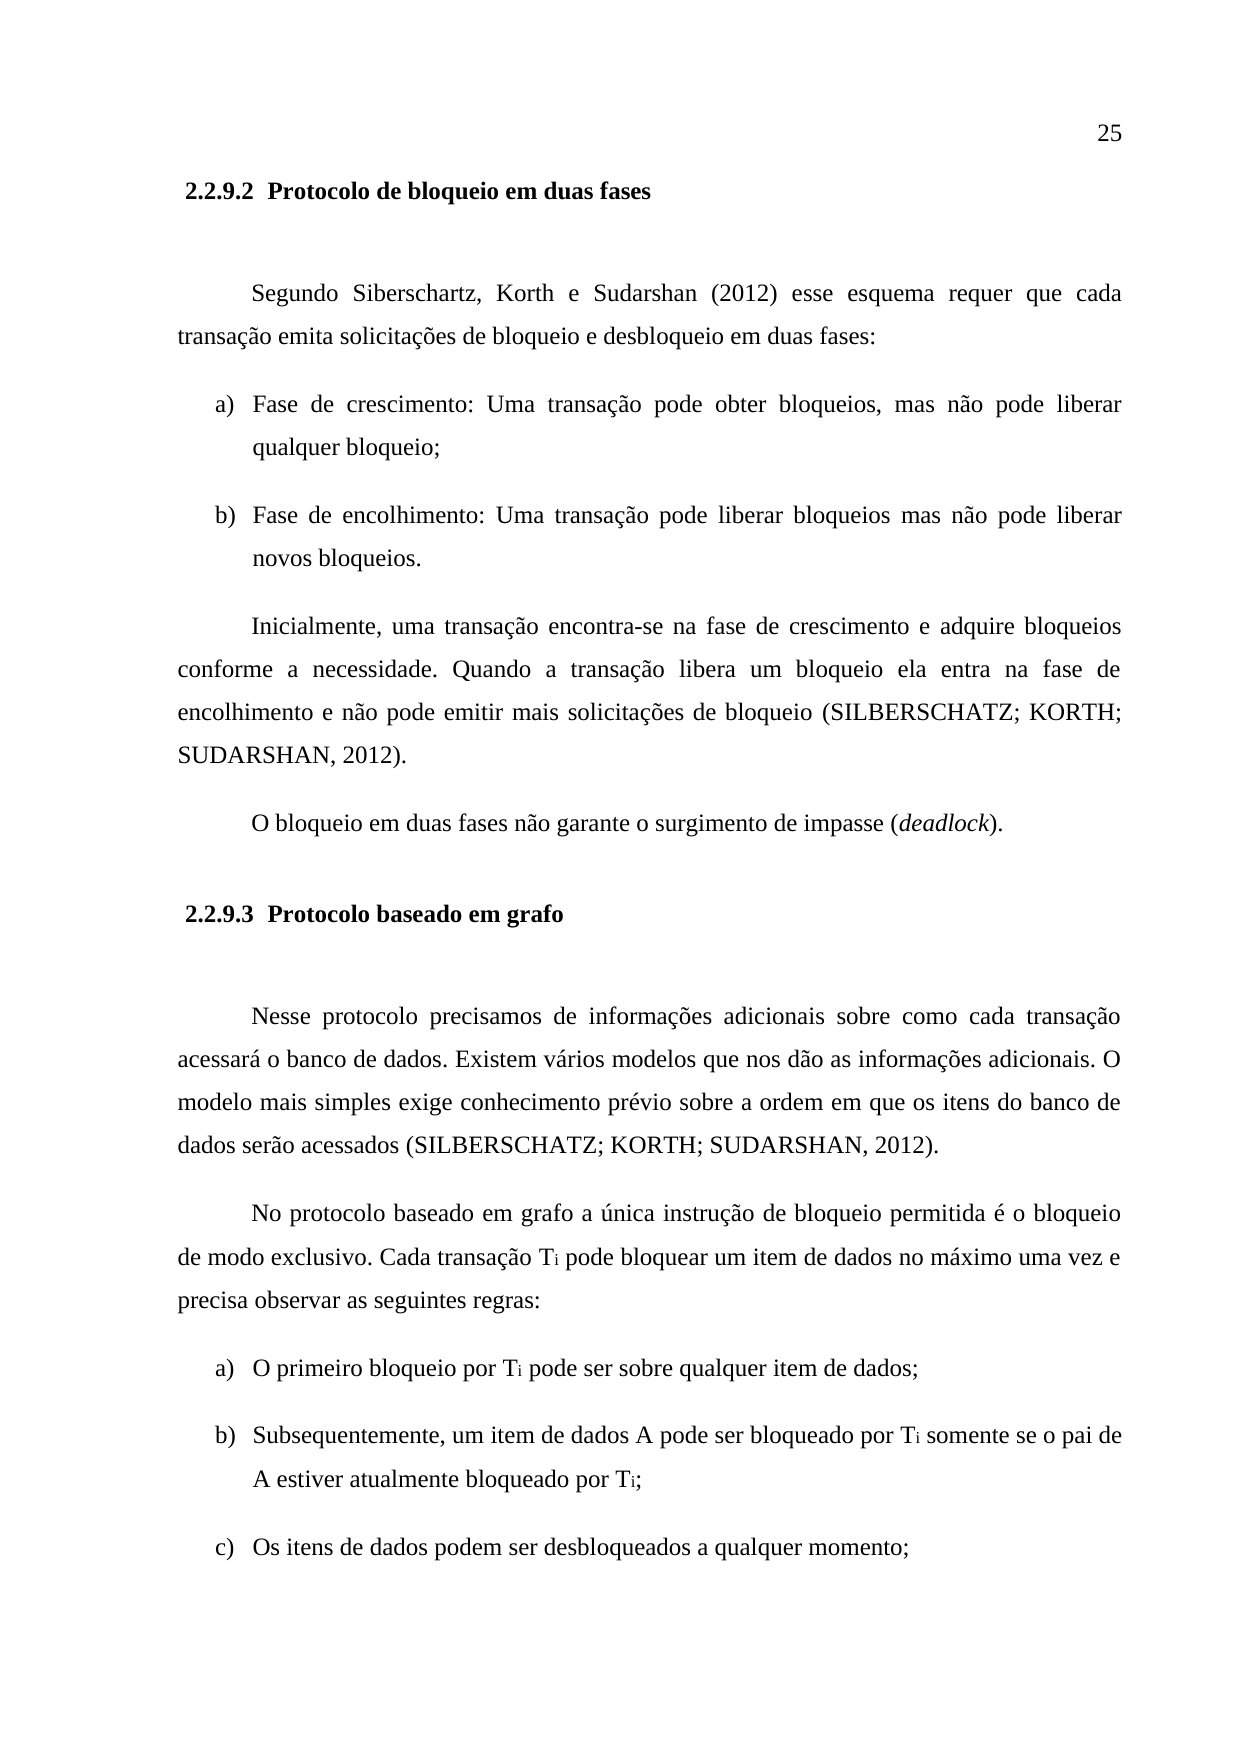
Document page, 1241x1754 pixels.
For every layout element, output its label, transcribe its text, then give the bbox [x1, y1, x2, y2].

text Segundo Siberschartz, Korth e Sudarshan (2012) esse esquema requer que cada transação emita solicitações de bloqueio e desbloqueio em duas fases: [177, 278, 1122, 350]
list Protocolo de bloqueio em duas fases [185, 176, 1122, 205]
list Fase de crescimento: Uma transação pode obter bloqueios, mas não pode liberar qualquer bloqueio; [215, 389, 1122, 461]
list Subsequentemente, um item de dados A pode ser bloqueado por Ti somente se o pai de A estiver atualmente bloqueado por Ti; [215, 1421, 1122, 1492]
list Protocolo baseado em grafo [185, 899, 1122, 928]
list Fase de encolhimento: Uma transação pode liberar bloqueios mas não pode liberar novos bloqueios. [215, 500, 1122, 572]
list Os itens de dados podem ser desbloqueados a qualquer momento; [215, 1532, 1122, 1560]
text Inicialmente, uma transação encontra-se na fase de crescimento e adquire bloqueios conforme a necessidade. Quando a transação libera um bloqueio ela entra na fase de encolhimento e não pode emitir mais solicitações de bloqueio (SILBERSCHATZ; KORTH; SUDARSHAN, 2012). [177, 611, 1122, 769]
text Nesse protocolo precisamos de informações adicionais sobre como cada transação acessará o banco de dados. Existem vários modelos que nos dão as informações adicionais. O modelo mais simples exige conhecimento prévio sobre a ordem em que os itens do banco de dados serão acessados (SILBERSCHATZ; KORTH; SUDARSHAN, 2012). [177, 1001, 1122, 1159]
text No protocolo baseado em grafo a única instrução de bloqueio permitida é o bloqueio de modo exclusivo. Cada transação Ti pode bloquear um item de dados no máximo uma vez e precisa observar as seguintes regras: [177, 1198, 1122, 1313]
list O primeiro bloqueio por Ti pode ser sobre qualquer item de dados; [215, 1353, 1122, 1381]
text O bloqueio em duas fases não garante o surgimento de impasse (deadlock). [177, 808, 1122, 837]
